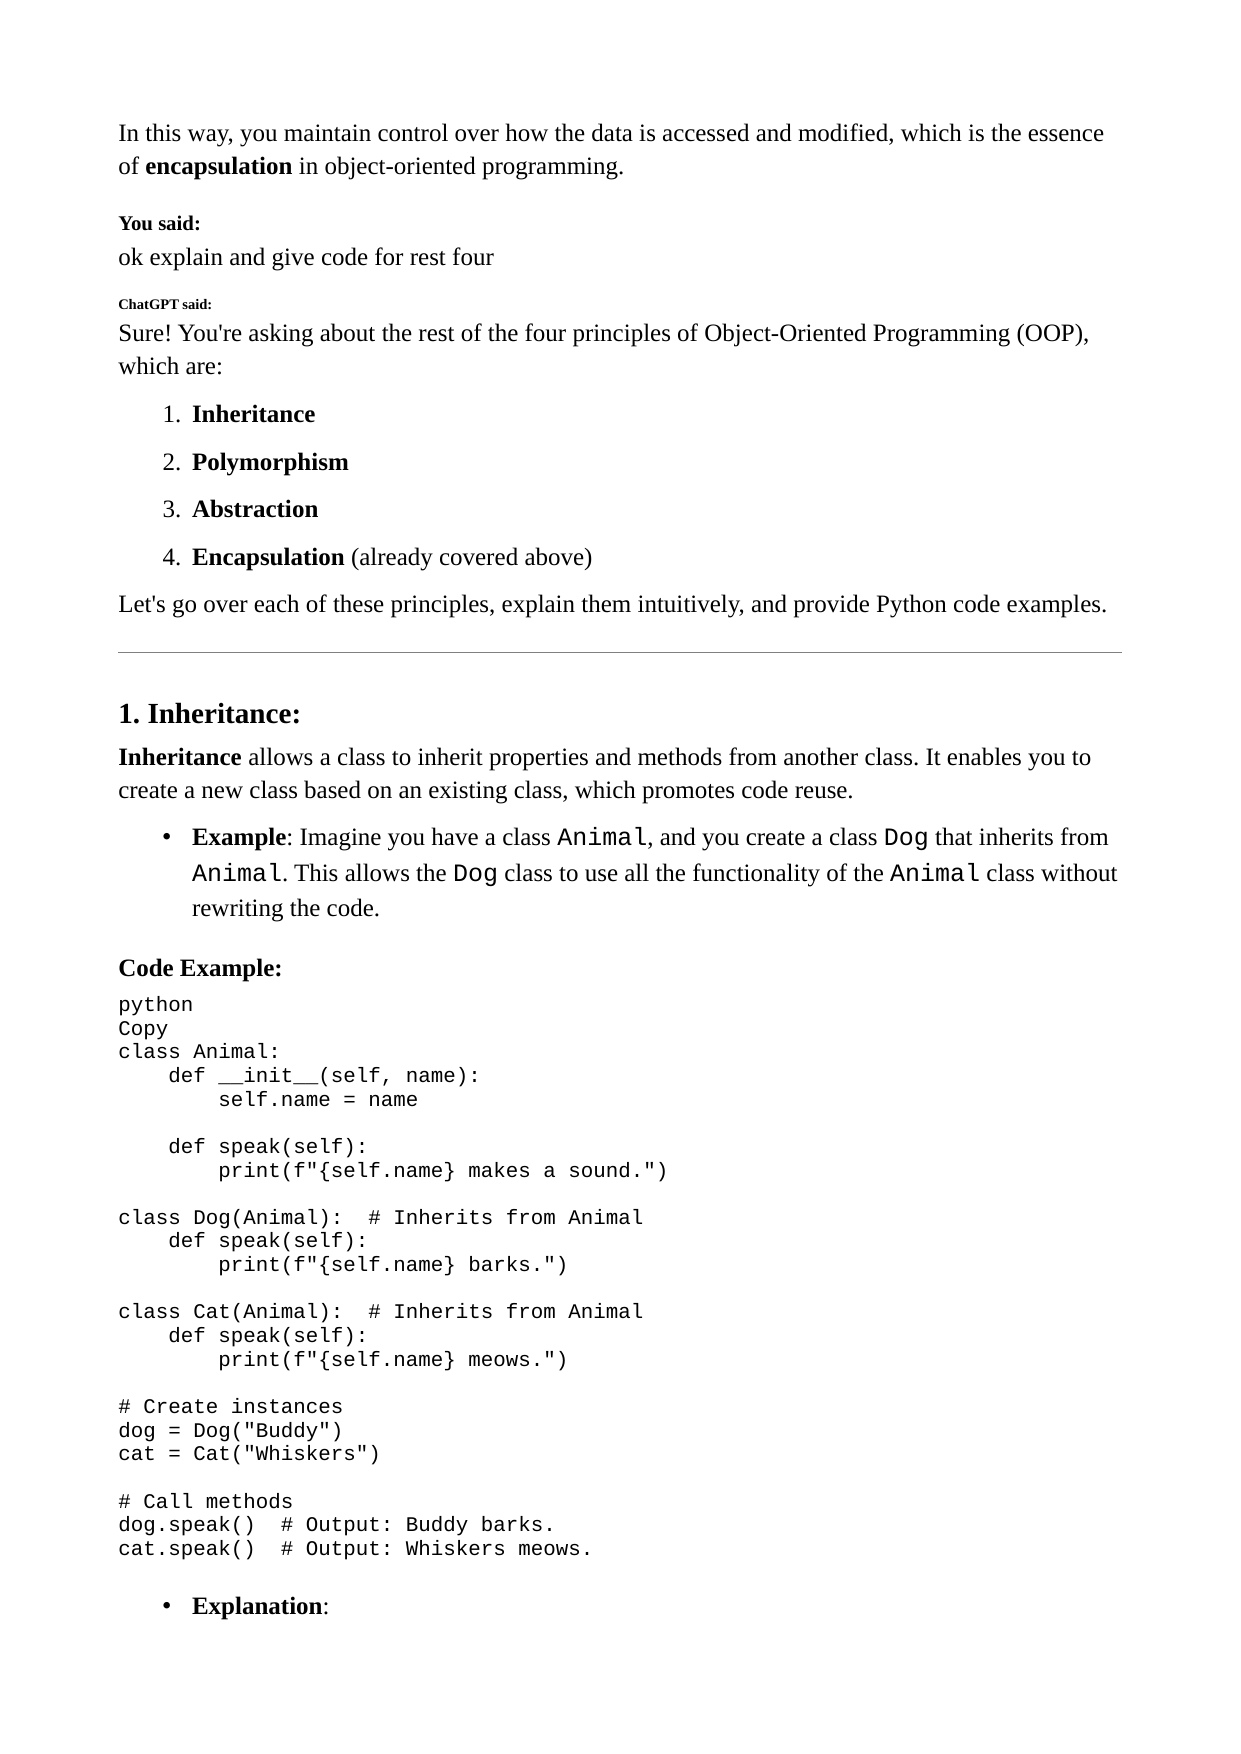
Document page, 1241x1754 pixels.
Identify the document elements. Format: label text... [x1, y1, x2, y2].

text class Dog(Animal): # Inherits from Animal [118, 1207, 1122, 1231]
list Explanation: [162, 1591, 1122, 1620]
text def speak(self): [118, 1231, 1122, 1254]
text cat.speak() # Output: Whiskers meows. [118, 1538, 1122, 1562]
text # Create instances [118, 1396, 1122, 1420]
list Polymorphism [162, 447, 1122, 475]
subtitle Code Example: [118, 953, 1122, 982]
text print(f"{self.name} meows.") [118, 1349, 1122, 1372]
text Sure! You're asking about the rest of the four principles of Object-Oriented Programming (OOP), which are: [118, 318, 1122, 380]
text ok explain and give code for rest four [118, 242, 1122, 270]
text print(f"{self.name} barks.") [118, 1254, 1122, 1278]
text def __init__(self, name): [118, 1065, 1122, 1089]
text dog.speak() # Output: Buddy barks. [118, 1514, 1122, 1538]
text class Animal: [118, 1041, 1122, 1065]
text Inheritance allows a class to inherit properties and methods from another class. It enables you to create a new class based on an existing class, which promotes code reuse. [118, 742, 1122, 804]
list Inheritance [162, 399, 1122, 428]
list Example: Imagine you have a class Animal, and you create a class Dog that inherits from Animal. This allows the Dog class to use all the functionality of the Animal class without rewriting the code. [162, 822, 1122, 921]
subtitle 1. Inheritance: [118, 696, 1122, 729]
text def speak(self): [118, 1325, 1122, 1349]
subtitle You said: [118, 211, 1122, 235]
text Copy [118, 1018, 1122, 1041]
text class Cat(Animal): # Inherits from Animal [118, 1301, 1122, 1325]
text def speak(self): [118, 1136, 1122, 1159]
text # Call methods [118, 1491, 1122, 1514]
text dog = Dog("Buddy") [118, 1420, 1122, 1443]
subtitle ChatGPT said: [118, 295, 1122, 312]
list Encapsulation (already covered above) [162, 542, 1122, 571]
text cat = Cat("Whiskers") [118, 1443, 1122, 1467]
text print(f"{self.name} makes a sound.") [118, 1159, 1122, 1183]
list Abstraction [162, 494, 1122, 523]
text self.name = name [118, 1089, 1122, 1112]
text python [118, 994, 1122, 1018]
text In this way, you maintain control over how the data is accessed and modified, which is the essence of encapsulation in object-oriented programming. [118, 118, 1122, 180]
text Let's go over each of these principles, explain them intuitively, and provide Python code examples. [118, 589, 1122, 618]
